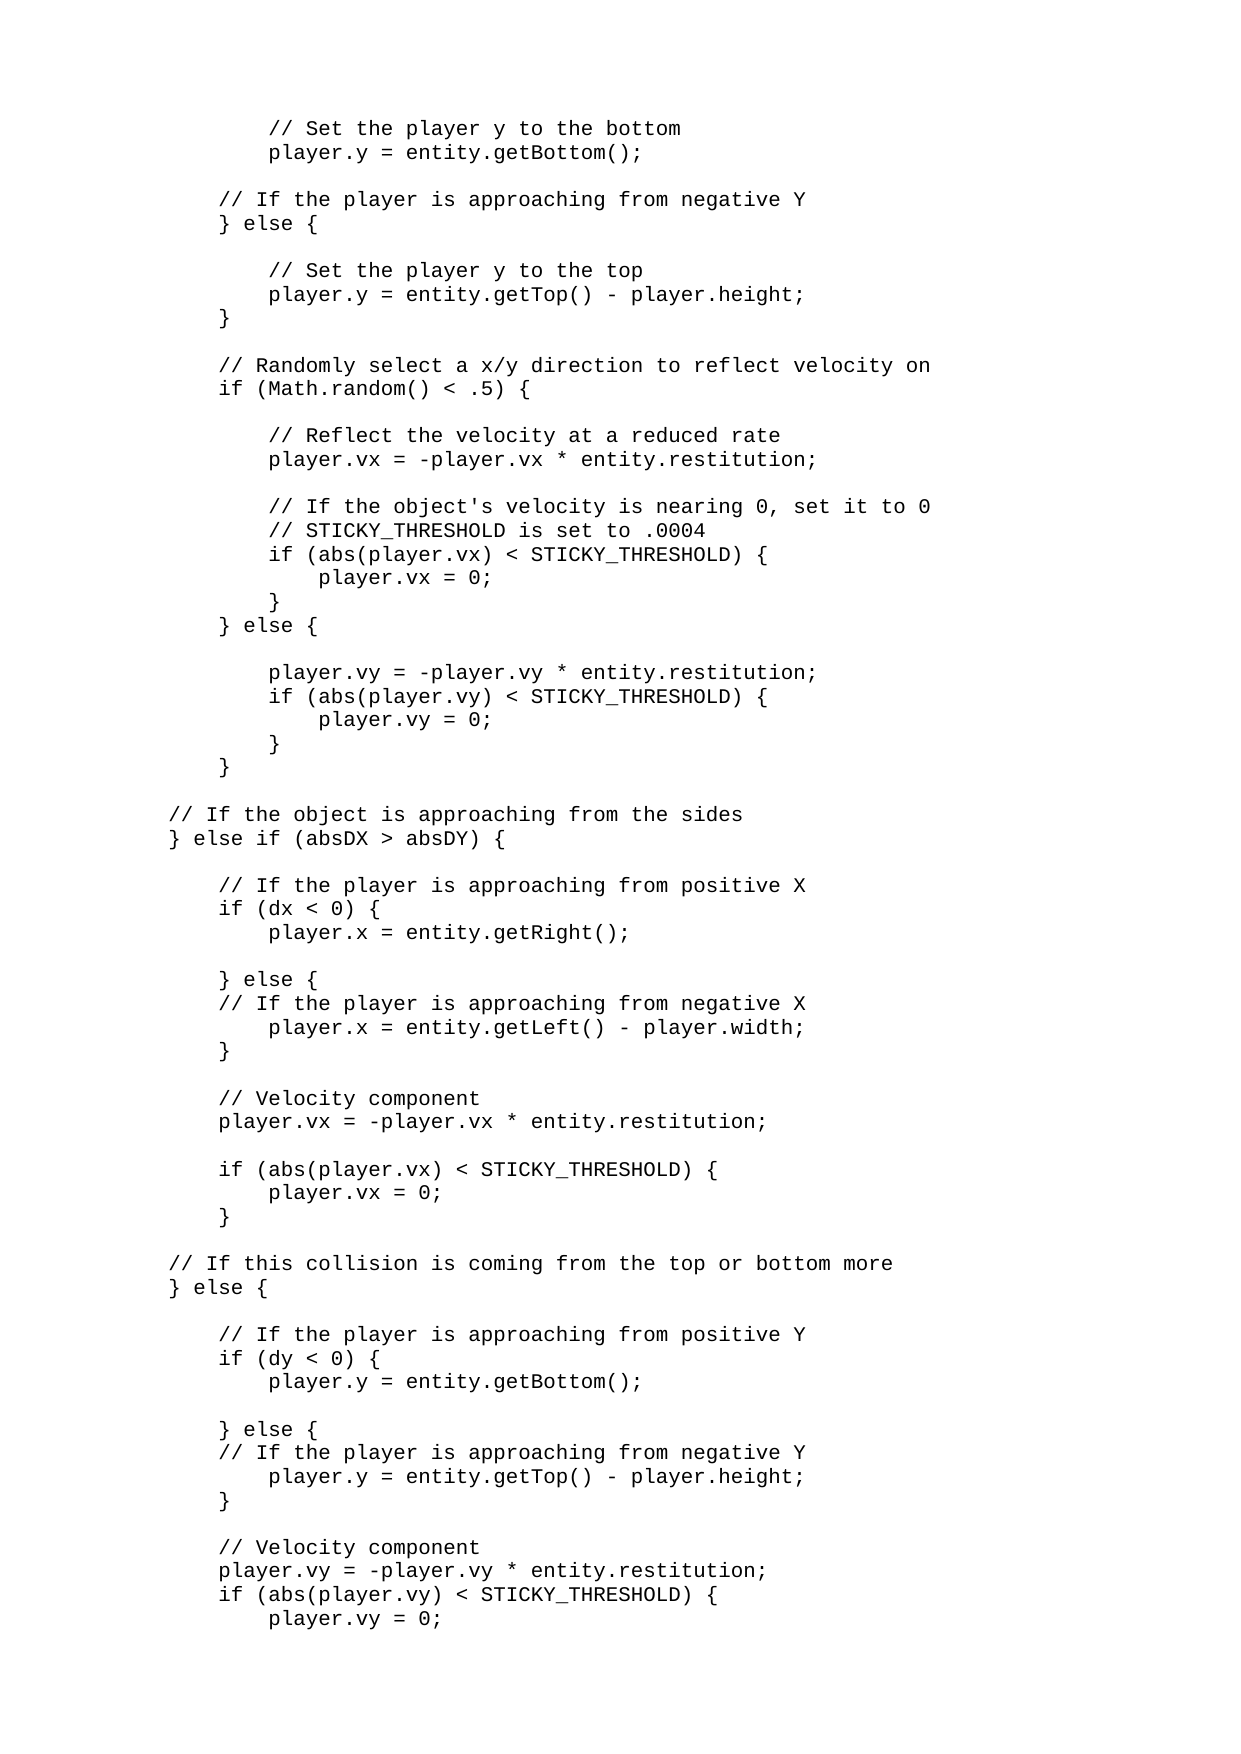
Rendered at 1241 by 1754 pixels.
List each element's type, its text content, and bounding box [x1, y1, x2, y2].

text // If the object's velocity is nearing 0, set it to 0 [118, 496, 1122, 520]
text // If the player is approaching from negative Y [118, 189, 1122, 213]
text if (abs(player.vx) < STICKY_THRESHOLD) { [118, 544, 1122, 567]
text } [118, 1489, 1122, 1513]
text player.y = entity.getBottom(); [118, 1371, 1122, 1395]
text player.vx = 0; [118, 567, 1122, 591]
text player.vy = -player.vy * entity.restitution; [118, 662, 1122, 686]
text player.vy = -player.vy * entity.restitution; [118, 1561, 1122, 1584]
text } else if (absDX > absDY) { [118, 827, 1122, 851]
text if (Math.random() < .5) { [118, 378, 1122, 402]
text player.y = entity.getTop() - player.height; [118, 284, 1122, 307]
text } [118, 307, 1122, 331]
text } else { [118, 969, 1122, 993]
text if (abs(player.vx) < STICKY_THRESHOLD) { [118, 1158, 1122, 1182]
text player.x = entity.getRight(); [118, 922, 1122, 946]
text } else { [118, 213, 1122, 236]
text // STICKY_THRESHOLD is set to .0004 [118, 520, 1122, 544]
text // Set the player y to the bottom [118, 118, 1122, 142]
text // If the player is approaching from negative Y [118, 1442, 1122, 1466]
text // Reflect the velocity at a reduced rate [118, 426, 1122, 449]
text // If the player is approaching from positive X [118, 875, 1122, 898]
text player.vy = 0; [118, 1608, 1122, 1631]
text // Set the player y to the top [118, 260, 1122, 284]
text } else { [118, 615, 1122, 638]
text } [118, 591, 1122, 615]
text player.x = entity.getLeft() - player.width; [118, 1017, 1122, 1040]
text if (dy < 0) { [118, 1348, 1122, 1371]
text player.vx = -player.vx * entity.restitution; [118, 1111, 1122, 1135]
text // If the player is approaching from positive Y [118, 1324, 1122, 1348]
text if (abs(player.vy) < STICKY_THRESHOLD) { [118, 686, 1122, 709]
text player.y = entity.getBottom(); [118, 142, 1122, 165]
text player.vx = -player.vx * entity.restitution; [118, 449, 1122, 473]
text } else { [118, 1277, 1122, 1300]
text if (dx < 0) { [118, 898, 1122, 922]
text player.vy = 0; [118, 709, 1122, 733]
text } [118, 733, 1122, 757]
text } else { [118, 1419, 1122, 1442]
text } [118, 757, 1122, 780]
text } [118, 1206, 1122, 1229]
text player.vx = 0; [118, 1182, 1122, 1206]
text // Velocity component [118, 1088, 1122, 1111]
text } [118, 1040, 1122, 1064]
text if (abs(player.vy) < STICKY_THRESHOLD) { [118, 1584, 1122, 1608]
text // Randomly select a x/y direction to reflect velocity on [118, 354, 1122, 378]
text // Velocity component [118, 1537, 1122, 1561]
text // If this collision is coming from the top or bottom more [118, 1253, 1122, 1277]
text player.y = entity.getTop() - player.height; [118, 1466, 1122, 1489]
text // If the object is approaching from the sides [118, 804, 1122, 827]
text // If the player is approaching from negative X [118, 993, 1122, 1017]
